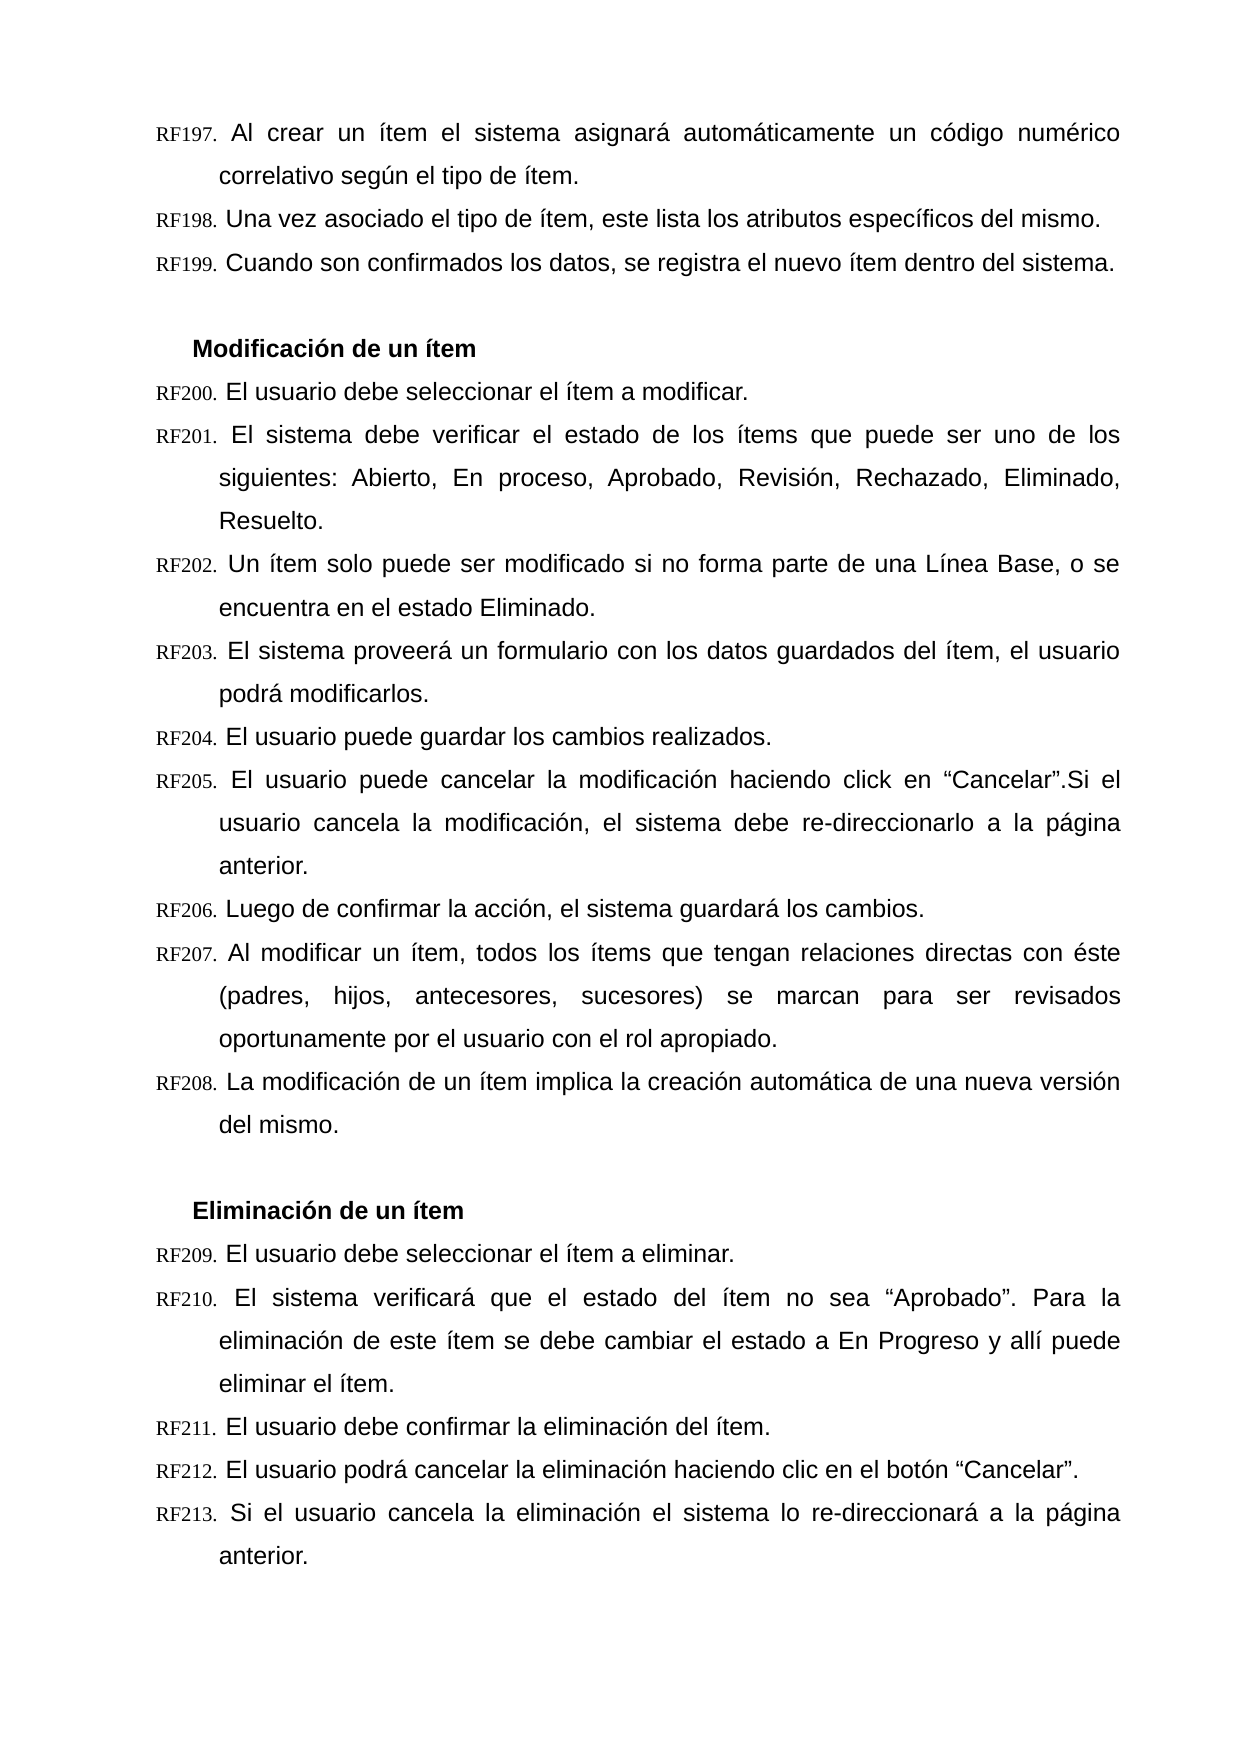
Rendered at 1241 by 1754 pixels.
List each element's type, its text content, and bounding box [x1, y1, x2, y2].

list Luego de confirmar la acción, el sistema guardará los cambios. [156, 894, 1122, 923]
list El usuario debe confirmar la eliminación del ítem. [156, 1412, 1122, 1441]
list La modificación de un ítem implica la creación automática de una nueva versión del mismo. [156, 1067, 1122, 1139]
text Modificación de un ítem [118, 334, 1122, 362]
list Una vez asociado el tipo de ítem, este lista los atributos específicos del mismo. [156, 204, 1122, 233]
list El usuario podrá cancelar la eliminación haciendo clic en el botón “Cancelar”. [156, 1455, 1122, 1484]
text Eliminación de un ítem [118, 1196, 1122, 1225]
list Al modificar un ítem, todos los ítems que tengan relaciones directas con éste (padres, hijos, antecesores, sucesores) se marcan para ser revisados oportunamente por el usuario con el rol apropiado. [156, 937, 1122, 1052]
list El usuario debe seleccionar el ítem a eliminar. [156, 1239, 1122, 1268]
list Al crear un ítem el sistema asignará automáticamente un código numérico correlativo según el tipo de ítem. [156, 118, 1122, 190]
list El sistema debe verificar el estado de los ítems que puede ser uno de los siguientes: Abierto, En proceso, Aprobado, Revisión, Rechazado, Eliminado, Resuelto. [156, 420, 1122, 535]
list El sistema proveerá un formulario con los datos guardados del ítem, el usuario podrá modificarlos. [156, 636, 1122, 707]
list El sistema verificará que el estado del ítem no sea “Aprobado”. Para la eliminación de este ítem se debe cambiar el estado a En Progreso y allí puede eliminar el ítem. [156, 1282, 1122, 1397]
list El usuario puede cancelar la modificación haciendo click en “Cancelar”.Si el usuario cancela la modificación, el sistema debe re-direccionarlo a la página anterior. [156, 765, 1122, 880]
list El usuario puede guardar los cambios realizados. [156, 722, 1122, 751]
list El usuario debe seleccionar el ítem a modificar. [156, 377, 1122, 406]
list Cuando son confirmados los datos, se registra el nuevo ítem dentro del sistema. [156, 247, 1122, 276]
list Si el usuario cancela la eliminación el sistema lo re-direccionará a la página anterior. [156, 1498, 1122, 1570]
list Un ítem solo puede ser modificado si no forma parte de una Línea Base, o se encuentra en el estado Eliminado. [156, 549, 1122, 621]
